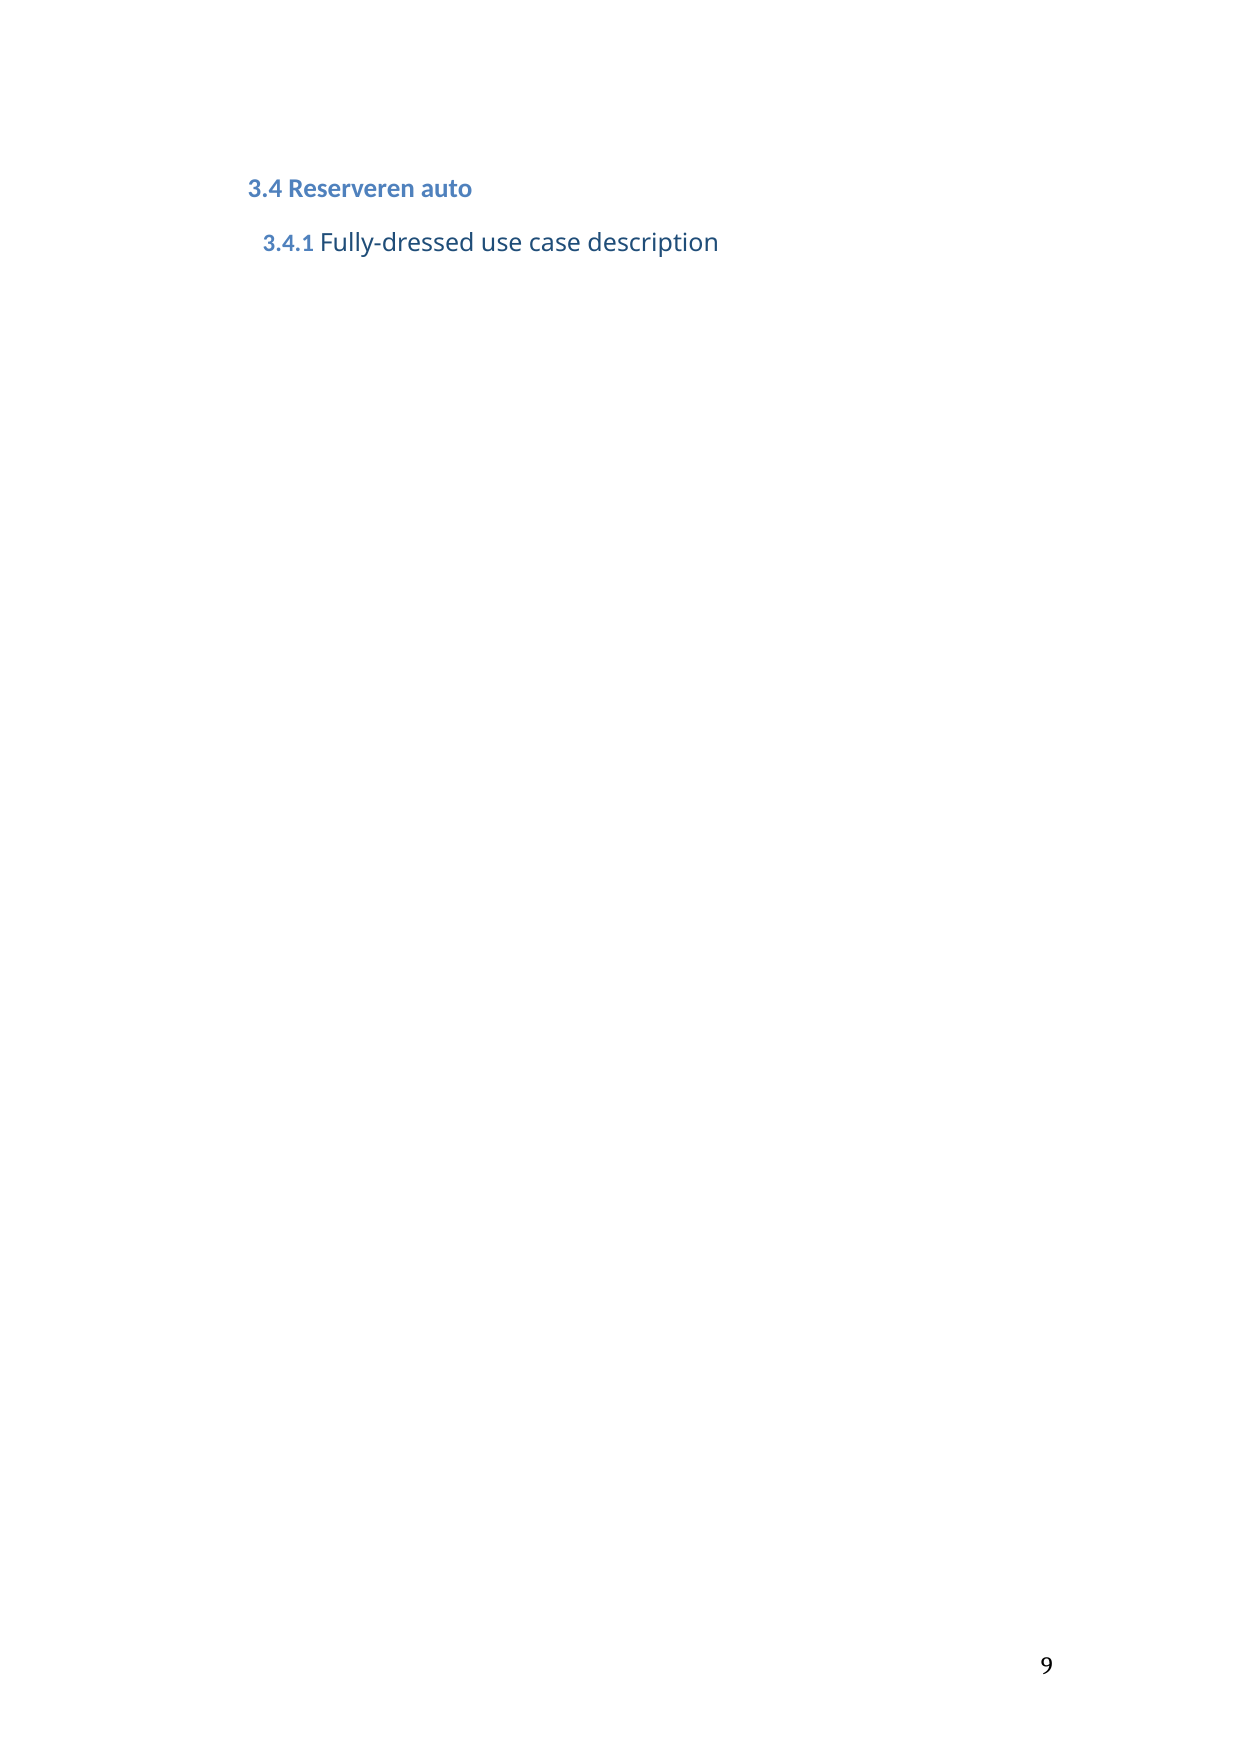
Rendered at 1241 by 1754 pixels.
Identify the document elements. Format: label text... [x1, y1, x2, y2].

subtitle 3.4.1 Fully-dressed use case description [262, 225, 1053, 259]
subtitle 3.4 Reserveren auto [247, 171, 1053, 204]
